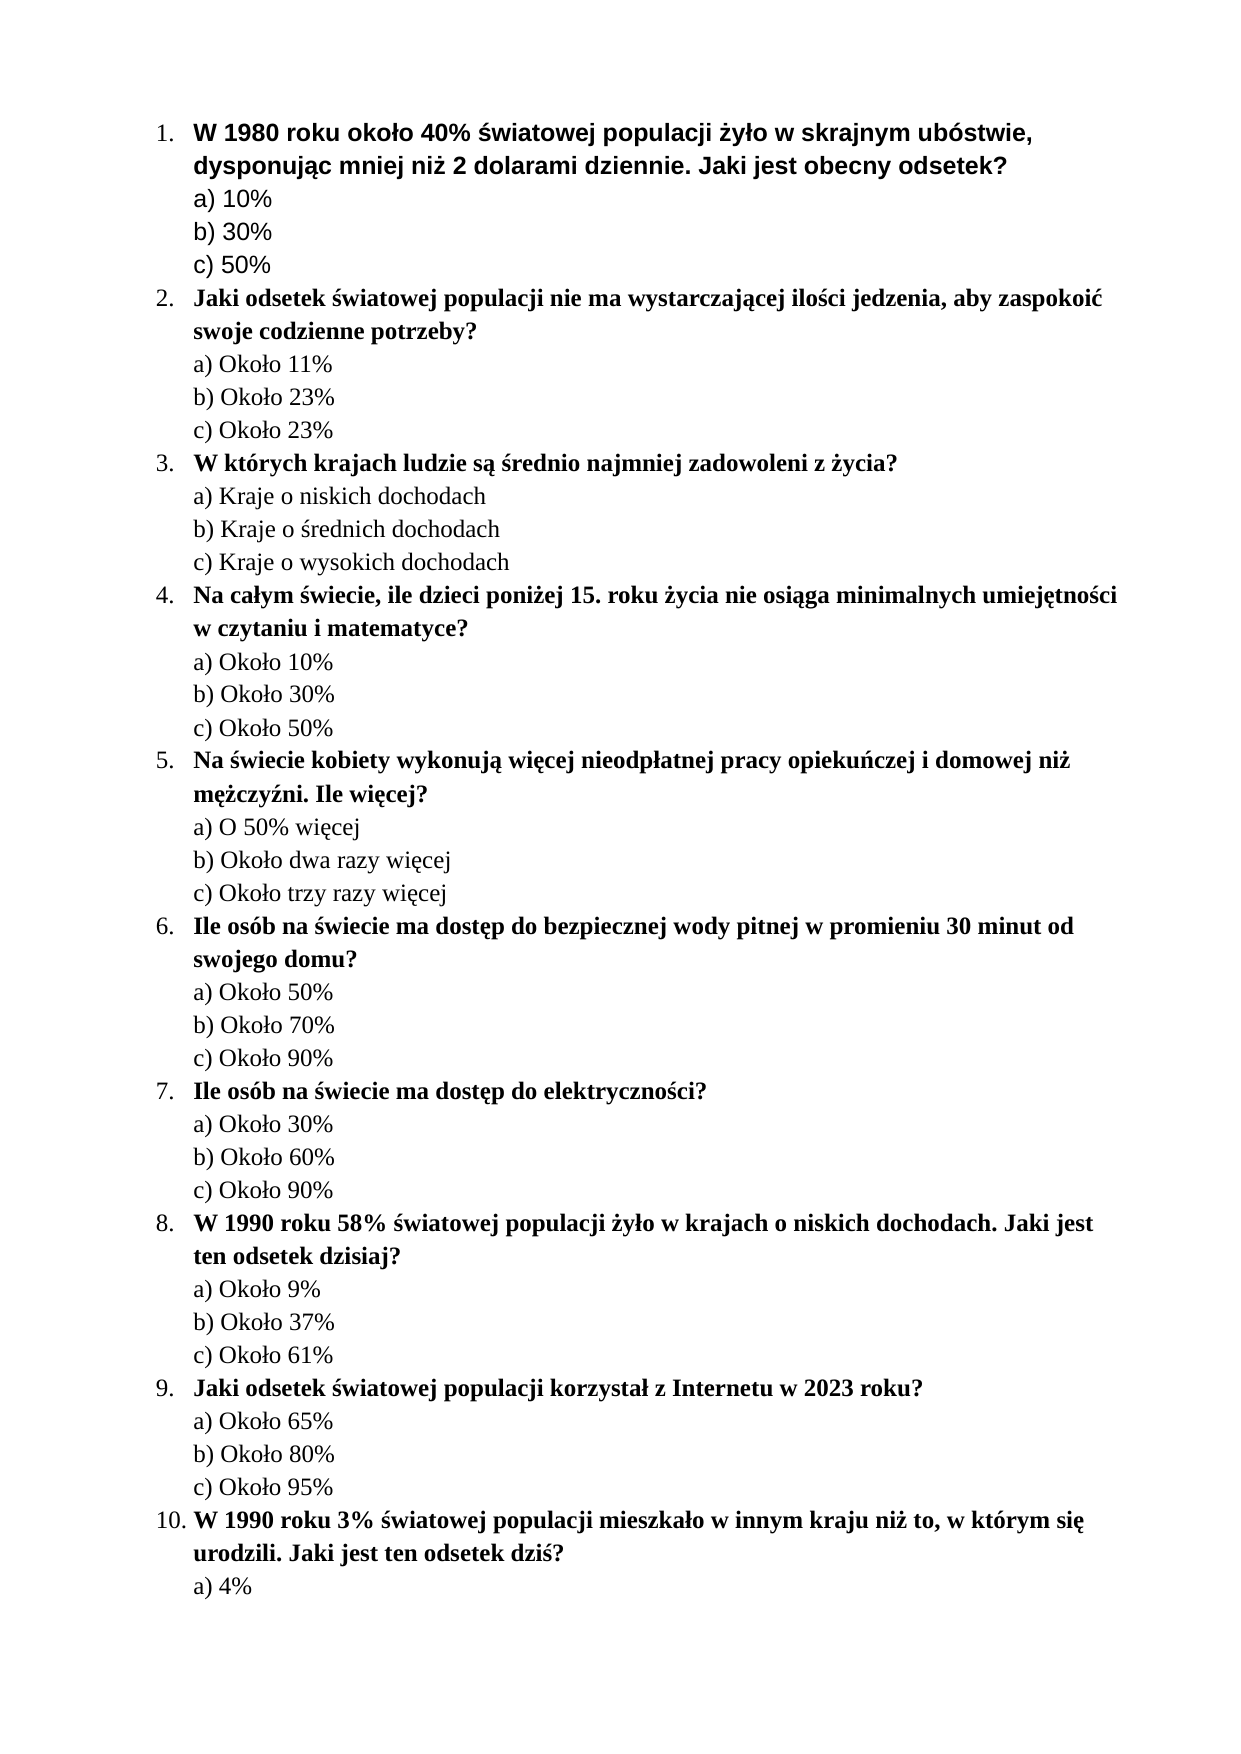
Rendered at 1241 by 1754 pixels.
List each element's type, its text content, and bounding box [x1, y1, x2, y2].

list Jaki odsetek światowej populacji nie ma wystarczającej ilości jedzenia, aby zaspokoić swoje codzienne potrzeby? a) Około 11% b) Około 23% c) Około 23% [156, 283, 1122, 444]
list Ile osób na świecie ma dostęp do elektryczności? a) Około 30% b) Około 60% c) Około 90% [156, 1076, 1122, 1204]
list W 1980 roku około 40% światowej populacji żyło w skrajnym ubóstwie, dysponując mniej niż 2 dolarami dziennie. Jaki jest obecny odsetek? a) 10% b) 30% c) 50% [156, 118, 1122, 279]
list Na świecie kobiety wykonują więcej nieodpłatnej pracy opiekuńczej i domowej niż mężczyźni. Ile więcej? a) O 50% więcej b) Około dwa razy więcej c) Około trzy razy więcej [156, 746, 1122, 906]
list W 1990 roku 58% światowej populacji żyło w krajach o niskich dochodach. Jaki jest ten odsetek dzisiaj? a) Około 9% b) Około 37% c) Około 61% [156, 1208, 1122, 1369]
list W 1990 roku 3% światowej populacji mieszkało w innym kraju niż to, w którym się urodzili. Jaki jest ten odsetek dziś? a) 4% [156, 1505, 1122, 1600]
list Jaki odsetek światowej populacji korzystał z Internetu w 2023 roku? a) Około 65% b) Około 80% c) Około 95% [156, 1373, 1122, 1501]
list Ile osób na świecie ma dostęp do bezpiecznej wody pitnej w promieniu 30 minut od swojego domu? a) Około 50% b) Około 70% c) Około 90% [156, 911, 1122, 1072]
list W których krajach ludzie są średnio najmniej zadowoleni z życia? a) Kraje o niskich dochodach b) Kraje o średnich dochodach c) Kraje o wysokich dochodach [156, 448, 1122, 576]
list Na całym świecie, ile dzieci poniżej 15. roku życia nie osiąga minimalnych umiejętności w czytaniu i matematyce? a) Około 10% b) Około 30% c) Około 50% [156, 581, 1122, 741]
